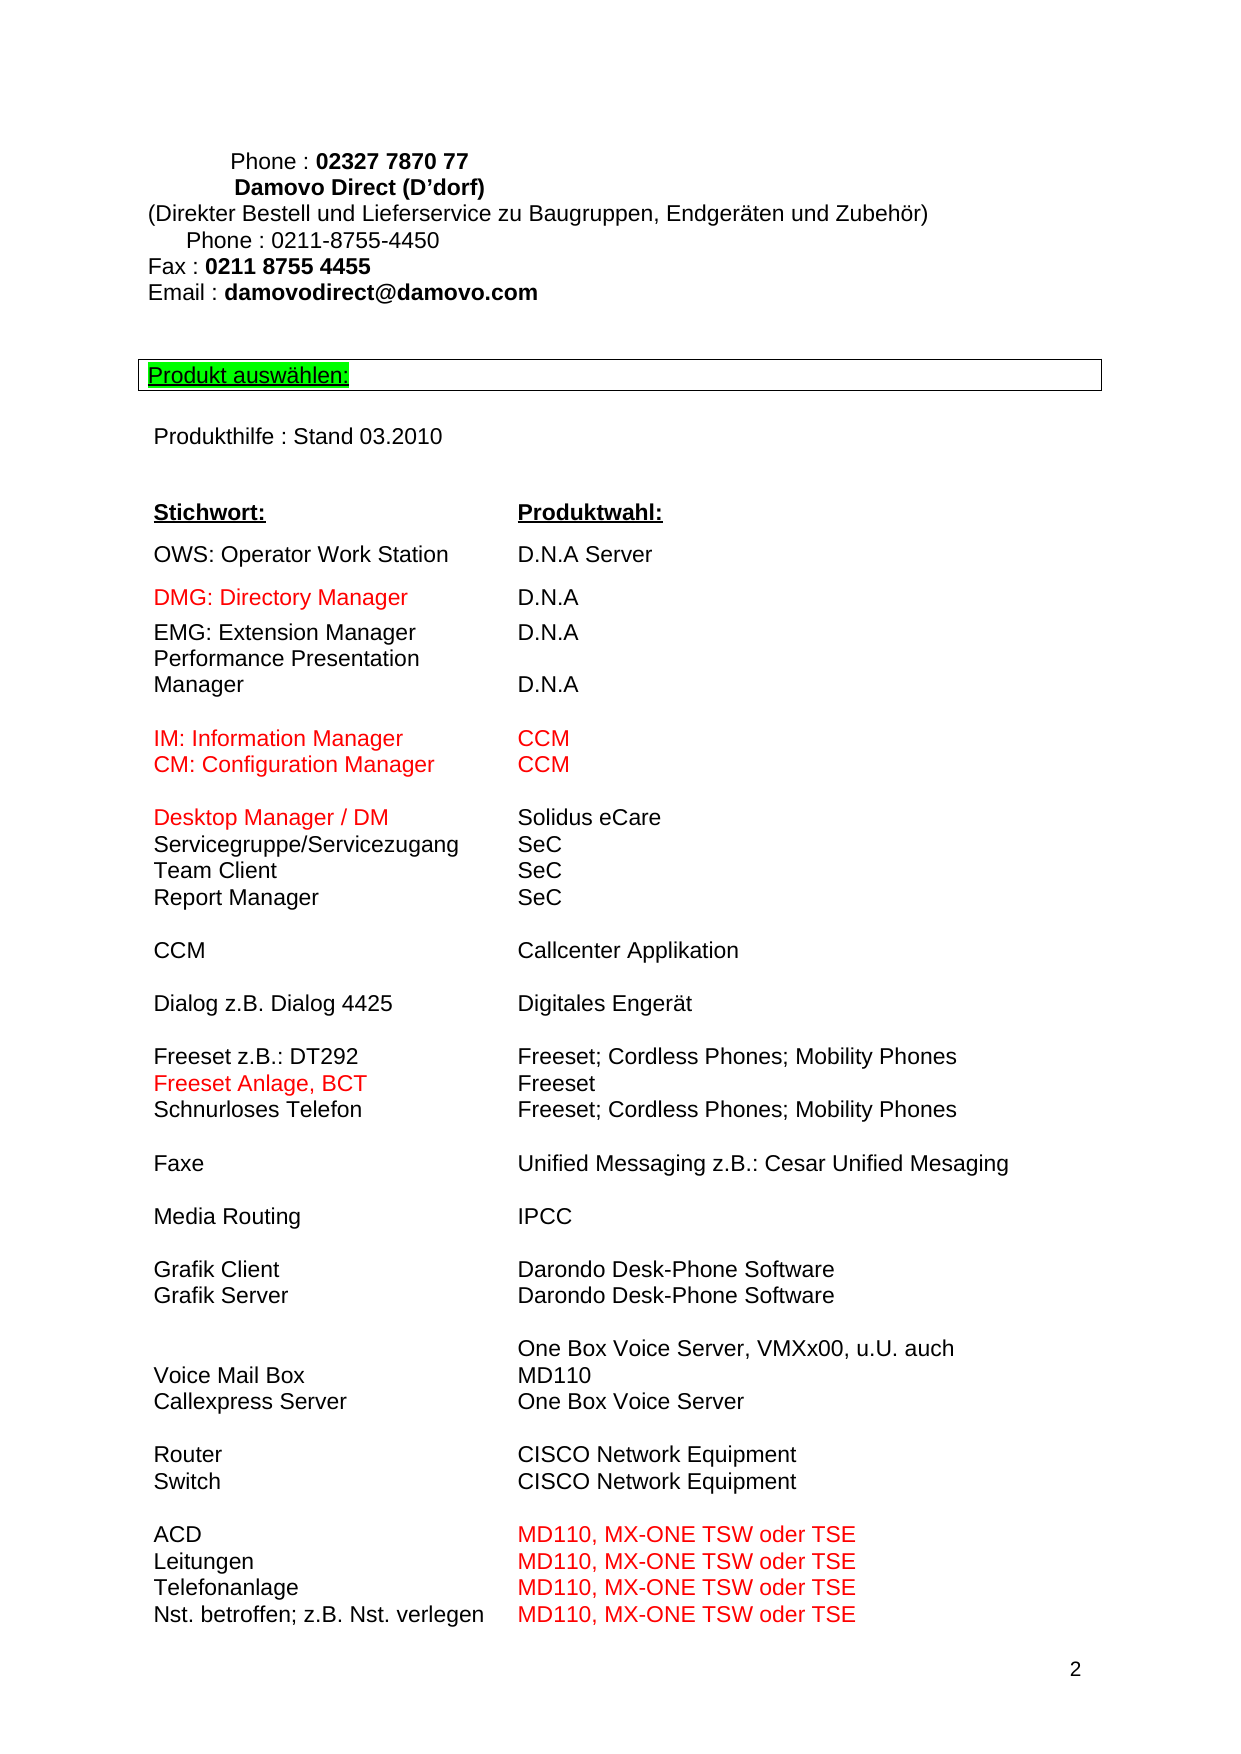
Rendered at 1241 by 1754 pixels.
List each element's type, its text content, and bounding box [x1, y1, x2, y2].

table_cell CISCO Network Equipment [510, 1441, 1027, 1468]
text Produkt auswählen: [139, 360, 1101, 390]
table_cell CISCO Network Equipment [510, 1468, 1027, 1494]
table_cell [146, 1123, 510, 1149]
table_cell EMG: Extension Manager [146, 610, 510, 645]
table_cell [146, 1494, 510, 1521]
table_cell [510, 1229, 1027, 1256]
table_cell Voice Mail Box [146, 1335, 510, 1388]
table_cell [510, 1176, 1027, 1202]
table_cell ACD [146, 1521, 510, 1547]
table_cell SeC [510, 857, 1027, 884]
table_cell Digitales Engerät [510, 990, 1027, 1017]
table_cell [146, 1415, 510, 1441]
table_cell [146, 1176, 510, 1202]
table_cell CCM [510, 724, 1027, 751]
table_cell D.N.A Server [510, 525, 1027, 568]
table_cell Darondo Desk-Phone Software [510, 1256, 1027, 1282]
table_cell Leitungen [146, 1548, 510, 1574]
table_cell Performance Presentation Manager [146, 645, 510, 698]
table_header Produkthilfe : Stand 03.2010 [146, 391, 1027, 449]
table_cell Freeset; Cordless Phones; Mobility Phones [510, 1043, 1027, 1070]
table_cell CCM [146, 937, 510, 963]
table_cell Callexpress Server [146, 1388, 510, 1414]
table_cell Router [146, 1441, 510, 1468]
table_cell One Box Voice Server, VMXx00, u.U. auch MD110 [510, 1335, 1027, 1388]
table_cell Desktop Manager / DM [146, 804, 510, 831]
table_cell Media Routing [146, 1203, 510, 1229]
table_cell One Box Voice Server [510, 1388, 1027, 1414]
table_cell Unified Messaging z.B.: Cesar Unified Mesaging [510, 1149, 1027, 1176]
table_cell [510, 964, 1027, 990]
table_cell [510, 910, 1027, 937]
table_cell Faxe [146, 1149, 510, 1176]
table_cell [146, 964, 510, 990]
text Phone : 0211-8755-4450 [148, 227, 1093, 253]
table_cell Report Manager [146, 884, 510, 910]
table_cell MD110, MX-ONE TSW oder TSE [510, 1601, 1027, 1627]
table_cell [510, 1415, 1027, 1441]
table_cell Team Client [146, 857, 510, 884]
table_cell MD110, MX-ONE TSW oder TSE [510, 1521, 1027, 1547]
text Phone : 02327 7870 77 [148, 148, 1093, 174]
table_cell [510, 1309, 1027, 1335]
table_cell Freeset z.B.: DT292 [146, 1043, 510, 1070]
table_cell Dialog z.B. Dialog 4425 [146, 990, 510, 1017]
table_cell CM: Configuration Manager [146, 751, 510, 777]
table_cell [510, 698, 1027, 724]
table_cell [510, 1494, 1027, 1521]
table_cell Grafik Server [146, 1282, 510, 1309]
table_cell IPCC [510, 1203, 1027, 1229]
table_cell Freeset [510, 1070, 1027, 1096]
table_cell CCM [510, 751, 1027, 777]
table_cell MD110, MX-ONE TSW oder TSE [510, 1548, 1027, 1574]
table_cell D.N.A [510, 610, 1027, 645]
table_cell [146, 1229, 510, 1256]
text Damovo Direct (D’dorf) [148, 174, 1093, 200]
table_cell SeC [510, 884, 1027, 910]
table_cell [146, 1309, 510, 1335]
table_cell Callcenter Applikation [510, 937, 1027, 963]
text (Direkter Bestell und Lieferservice zu Baugruppen, Endgeräten und Zubehör) [148, 200, 1093, 227]
table_cell Servicegruppe/Servicezugang [146, 831, 510, 857]
table_cell [146, 778, 510, 804]
table_cell SeC [510, 831, 1027, 857]
text Fax : 0211 8755 4455 [148, 253, 1093, 279]
table_cell [146, 698, 510, 724]
table_cell Switch [146, 1468, 510, 1494]
table_cell IM: Information Manager [146, 724, 510, 751]
table_cell Stichwort: [146, 449, 510, 525]
table_cell Freeset Anlage, BCT [146, 1070, 510, 1096]
table_cell [146, 1017, 510, 1043]
table_cell OWS: Operator Work Station [146, 525, 510, 568]
table_cell Nst. betroffen; z.B. Nst. verlegen [146, 1601, 510, 1627]
table_cell Telefonanlage [146, 1574, 510, 1601]
table_cell D.N.A [510, 645, 1027, 698]
table_cell Schnurloses Telefon [146, 1096, 510, 1123]
table_cell Darondo Desk-Phone Software [510, 1282, 1027, 1309]
table_cell Produktwahl: [510, 449, 1027, 525]
table_cell MD110, MX-ONE TSW oder TSE [510, 1574, 1027, 1601]
text Email : damovodirect@damovo.com [148, 279, 1093, 306]
table_cell [146, 910, 510, 937]
table_cell D.N.A [510, 568, 1027, 610]
table_cell [510, 778, 1027, 804]
table_cell DMG: Directory Manager [146, 568, 510, 610]
table_cell Freeset; Cordless Phones; Mobility Phones [510, 1096, 1027, 1123]
table_cell Solidus eCare [510, 804, 1027, 831]
table_cell [510, 1123, 1027, 1149]
table_cell [510, 1017, 1027, 1043]
table_cell Grafik Client [146, 1256, 510, 1282]
